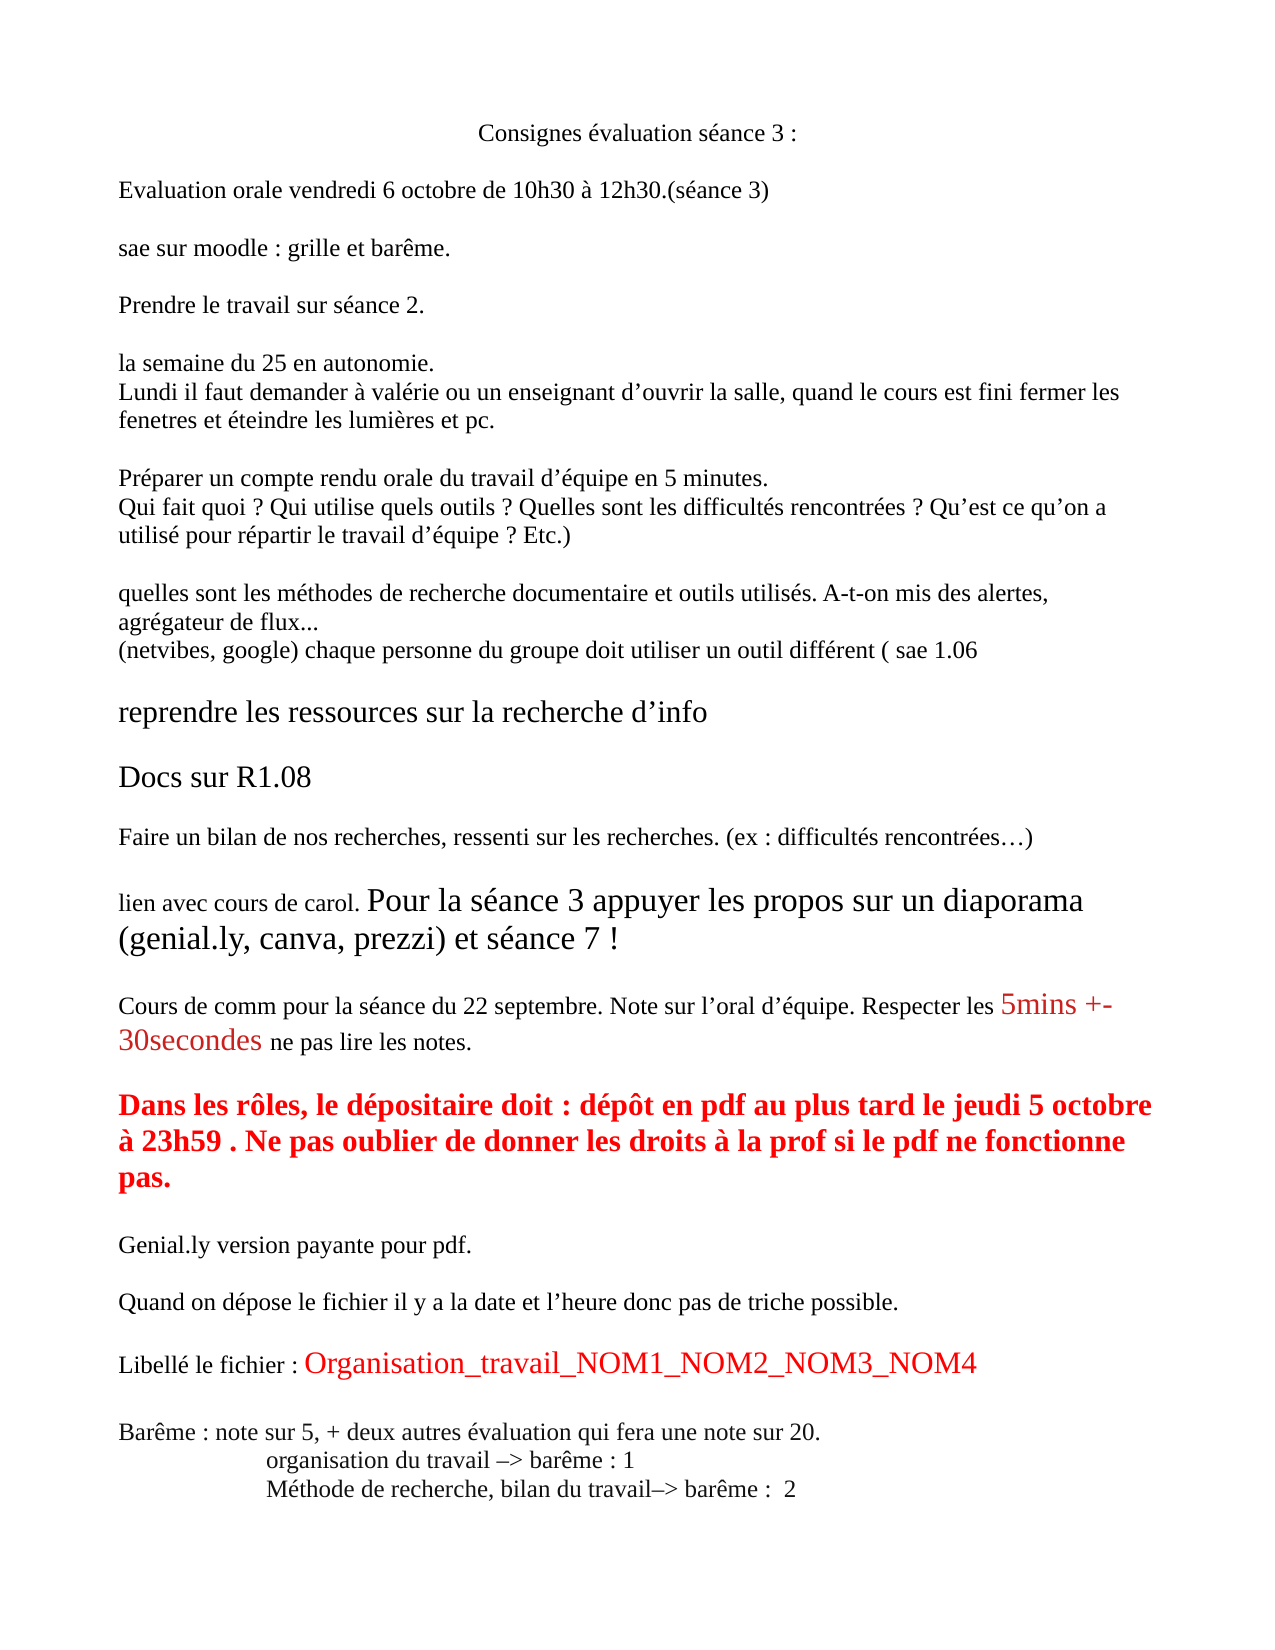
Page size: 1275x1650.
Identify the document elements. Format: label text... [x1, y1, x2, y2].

text Consignes évaluation séance 3 : [118, 118, 1157, 147]
text Méthode de recherche, bilan du travail–> barême : 2 [118, 1474, 1157, 1503]
text Quand on dépose le fichier il y a la date et l’heure donc pas de triche possible. [118, 1287, 1157, 1316]
text Préparer un compte rendu orale du travail d’équipe en 5 minutes. [118, 463, 1157, 492]
text Evaluation orale vendredi 6 octobre de 10h30 à 12h30.(séance 3) [118, 176, 1157, 204]
text lien avec cours de carol. Pour la séance 3 appuyer les propos sur un diaporama (genial.ly, canva, prezzi) et séance 7 ! [118, 880, 1157, 957]
text quelles sont les méthodes de recherche documentaire et outils utilisés. A-t-on mis des alertes, agrégateur de flux... [118, 578, 1157, 636]
text Qui fait quoi ? Qui utilise quels outils ? Quelles sont les difficultés rencontrées ? Qu’est ce qu’on a utilisé pour répartir le travail d’équipe ? Etc.) [118, 492, 1157, 549]
text Barême : note sur 5, + deux autres évaluation qui fera une note sur 20. [118, 1417, 1157, 1445]
text Libellé le fichier : Organisation_travail_NOM1_NOM2_NOM3_NOM4 [118, 1345, 1157, 1381]
text reprendre les ressources sur la recherche d’info [118, 693, 1157, 729]
text Lundi il faut demander à valérie ou un enseignant d’ouvrir la salle, quand le cours est fini fermer les fenetres et éteindre les lumières et pc. [118, 377, 1157, 434]
text Dans les rôles, le dépositaire doit : dépôt en pdf au plus tard le jeudi 5 octobre à 23h59 . Ne pas oublier de donner les droits à la prof si le pdf ne fonctionne pas. [118, 1086, 1157, 1194]
text sae sur moodle : grille et barême. [118, 233, 1157, 262]
text (netvibes, google) chaque personne du groupe doit utiliser un outil différent ( sae 1.06 [118, 636, 1157, 664]
text Prendre le travail sur séance 2. [118, 291, 1157, 319]
text Faire un bilan de nos recherches, ressenti sur les recherches. (ex : difficultés rencontrées…) [118, 822, 1157, 851]
text Genial.ly version payante pour pdf. [118, 1230, 1157, 1258]
text Cours de comm pour la séance du 22 septembre. Note sur l’oral d’équipe. Respecter les 5mins +- 30secondes ne pas lire les notes. [118, 985, 1157, 1057]
text Docs sur R1.08 [118, 758, 1157, 794]
text la semaine du 25 en autonomie. [118, 348, 1157, 377]
text organisation du travail –> barême : 1 [118, 1445, 1157, 1474]
